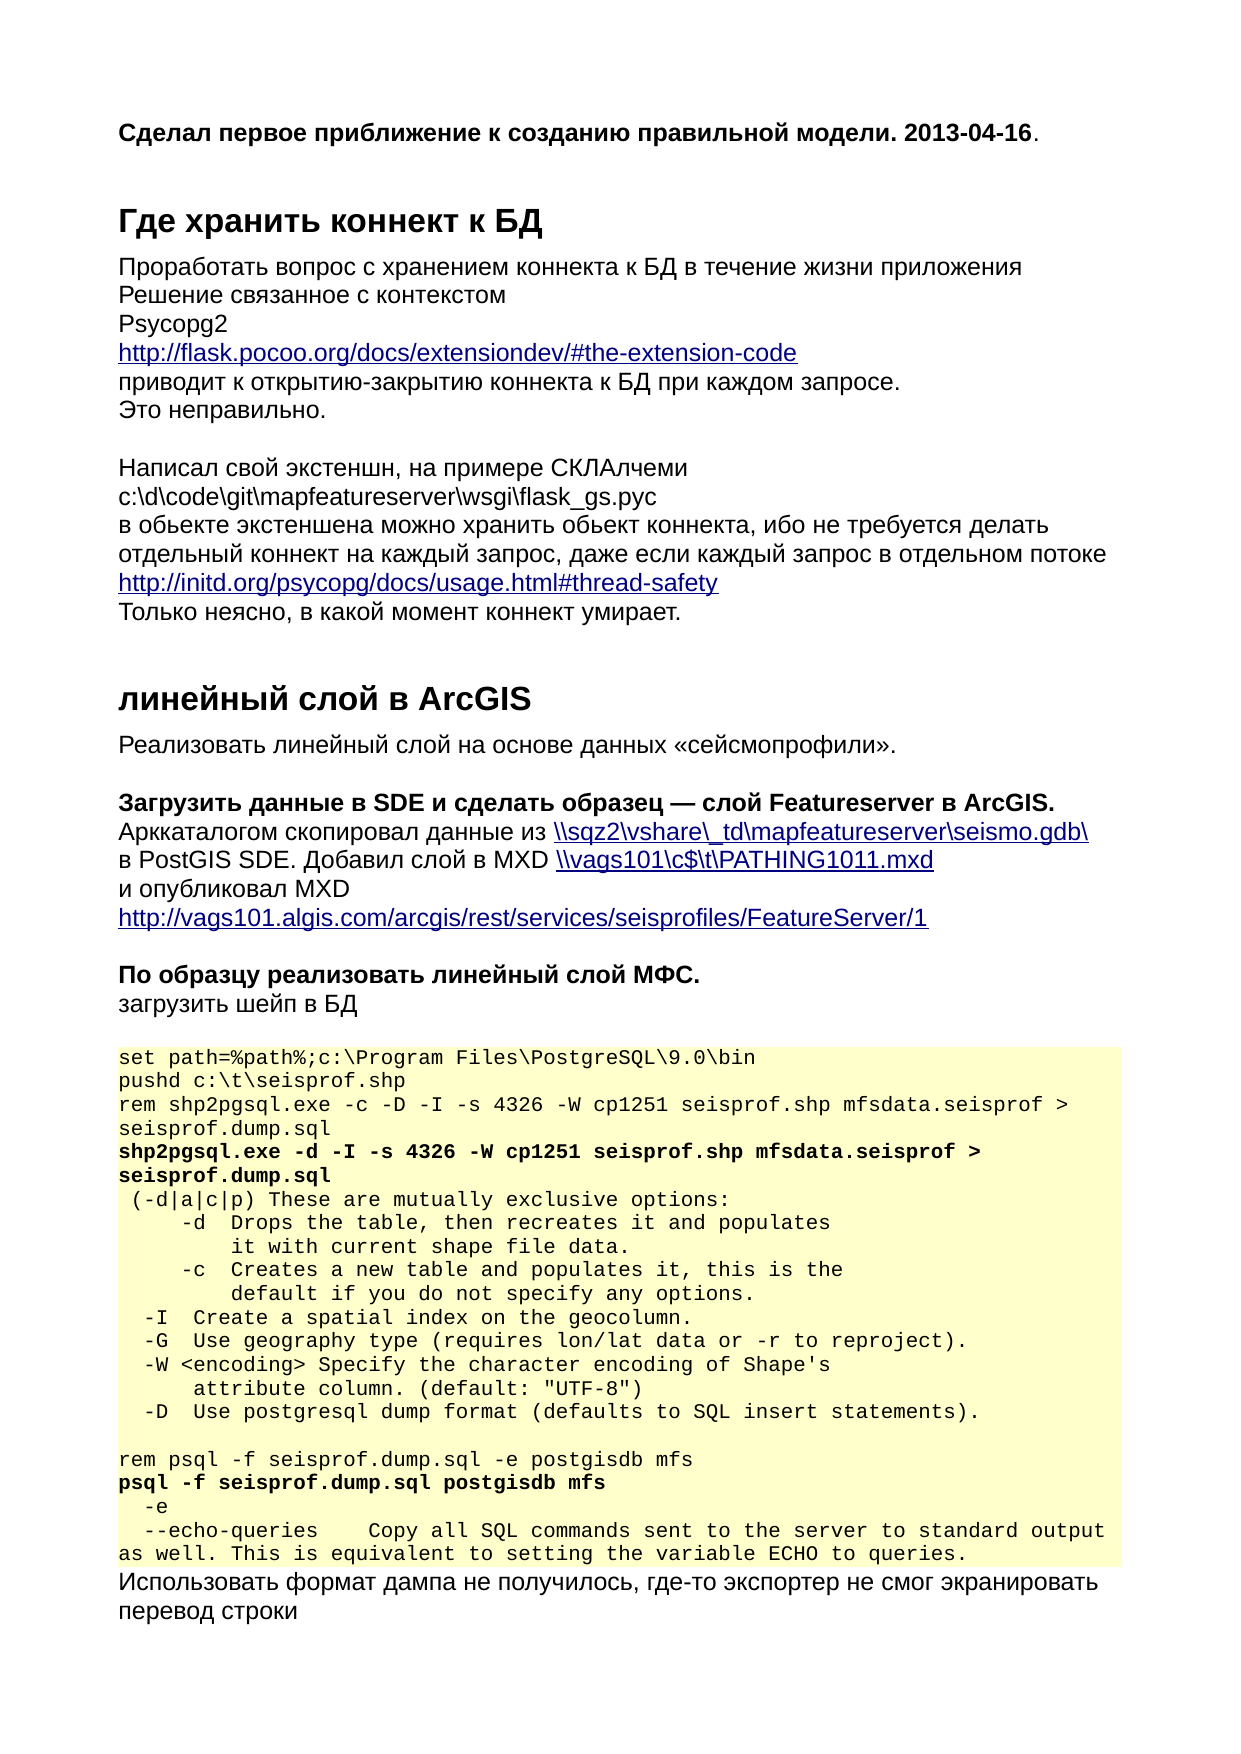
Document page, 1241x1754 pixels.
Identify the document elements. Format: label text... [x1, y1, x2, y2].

text default if you do not specify any options. [118, 1283, 1122, 1307]
subtitle линейный слой в ArcGIS [118, 679, 1122, 718]
text загрузить шейп в БД [118, 989, 1122, 1018]
text -I Create a spatial index on the geocolumn. [118, 1307, 1122, 1330]
text Загрузить данные в SDE и сделать образец — слой Featureserver в ArcGIS. [118, 788, 1122, 817]
text и опубликовал MXD [118, 874, 1122, 903]
text Сделал первое приближение к созданию правильной модели. 2013-04-16. [118, 118, 1122, 147]
text Проработать вопрос с хранением коннекта к БД в течение жизни приложения [118, 252, 1122, 281]
text -D Use postgresql dump format (defaults to SQL insert statements). [118, 1401, 1122, 1425]
text -c Creates a new table and populates it, this is the [118, 1259, 1122, 1283]
text set path=%path%;c:\Program Files\PostgreSQL\9.0\bin [118, 1047, 1122, 1070]
text Реализовать линейный слой на основе данных «сейсмопрофили». [118, 730, 1122, 759]
text -e [118, 1496, 1122, 1519]
text c:\d\code\git\mapfeatureserver\wsgi\flask_gs.pyc [118, 482, 1122, 511]
text http://initd.org/psycopg/docs/usage.html#thread-safety [118, 568, 1122, 597]
text в PostGIS SDE. Добавил слой в MXD \\vags101\c$\t\PATHING1011.mxd [118, 845, 1122, 874]
text в обьекте экстеншена можно хранить обьект коннекта, ибо не требуется делать отдельный коннект на каждый запрос, даже если каждый запрос в отдельном потоке [118, 511, 1122, 568]
text http://vags101.algis.com/arcgis/rest/services/seisprofiles/FeatureServer/1 [118, 903, 1122, 932]
text --echo-queries Copy all SQL commands sent to the server to standard output as well. This is equivalent to setting the variable ECHO to queries. [118, 1519, 1122, 1567]
text Только неясно, в какой момент коннект умирает. [118, 597, 1122, 626]
text -G Use geography type (requires lon/lat data or -r to reproject). [118, 1330, 1122, 1354]
text (-d|a|c|p) These are mutually exclusive options: [118, 1188, 1122, 1212]
text Написал свой экстеншн, на примере СКЛАлчеми [118, 453, 1122, 482]
text rem psql -f seisprof.dump.sql -e postgisdb mfs [118, 1449, 1122, 1472]
text psql -f seisprof.dump.sql postgisdb mfs [118, 1472, 1122, 1496]
text Решение связанное с контекстом [118, 281, 1122, 309]
text rem shp2pgsql.exe -c -D -I -s 4326 -W cp1251 seisprof.shp mfsdata.seisprof > seisprof.dump.sql [118, 1094, 1122, 1141]
text -W <encoding> Specify the character encoding of Shape's [118, 1354, 1122, 1378]
text attribute column. (default: "UTF-8") [118, 1378, 1122, 1401]
text http://flask.pocoo.org/docs/extensiondev/#the-extension-code [118, 338, 1122, 367]
text -d Drops the table, then recreates it and populates [118, 1212, 1122, 1236]
text По образцу реализовать линейный слой МФС. [118, 960, 1122, 989]
text Арккаталогом скопировал данные из \\sqz2\vshare\_td\mapfeatureserver\seismo.gdb\ [118, 817, 1122, 845]
text приводит к открытию-закрытию коннекта к БД при каждом запросе. [118, 367, 1122, 396]
text it with current shape file data. [118, 1236, 1122, 1259]
text shp2pgsql.exe -d -I -s 4326 -W cp1251 seisprof.shp mfsdata.seisprof > seisprof.dump.sql [118, 1141, 1122, 1188]
text Это неправильно. [118, 396, 1122, 424]
text pushd c:\t\seisprof.shp [118, 1070, 1122, 1094]
subtitle Где хранить коннект к БД [118, 201, 1122, 239]
text Использовать формат дампа не получилось, где-то экспортер не смог экранировать перевод строки [118, 1567, 1122, 1624]
text Psycopg2 [118, 309, 1122, 338]
